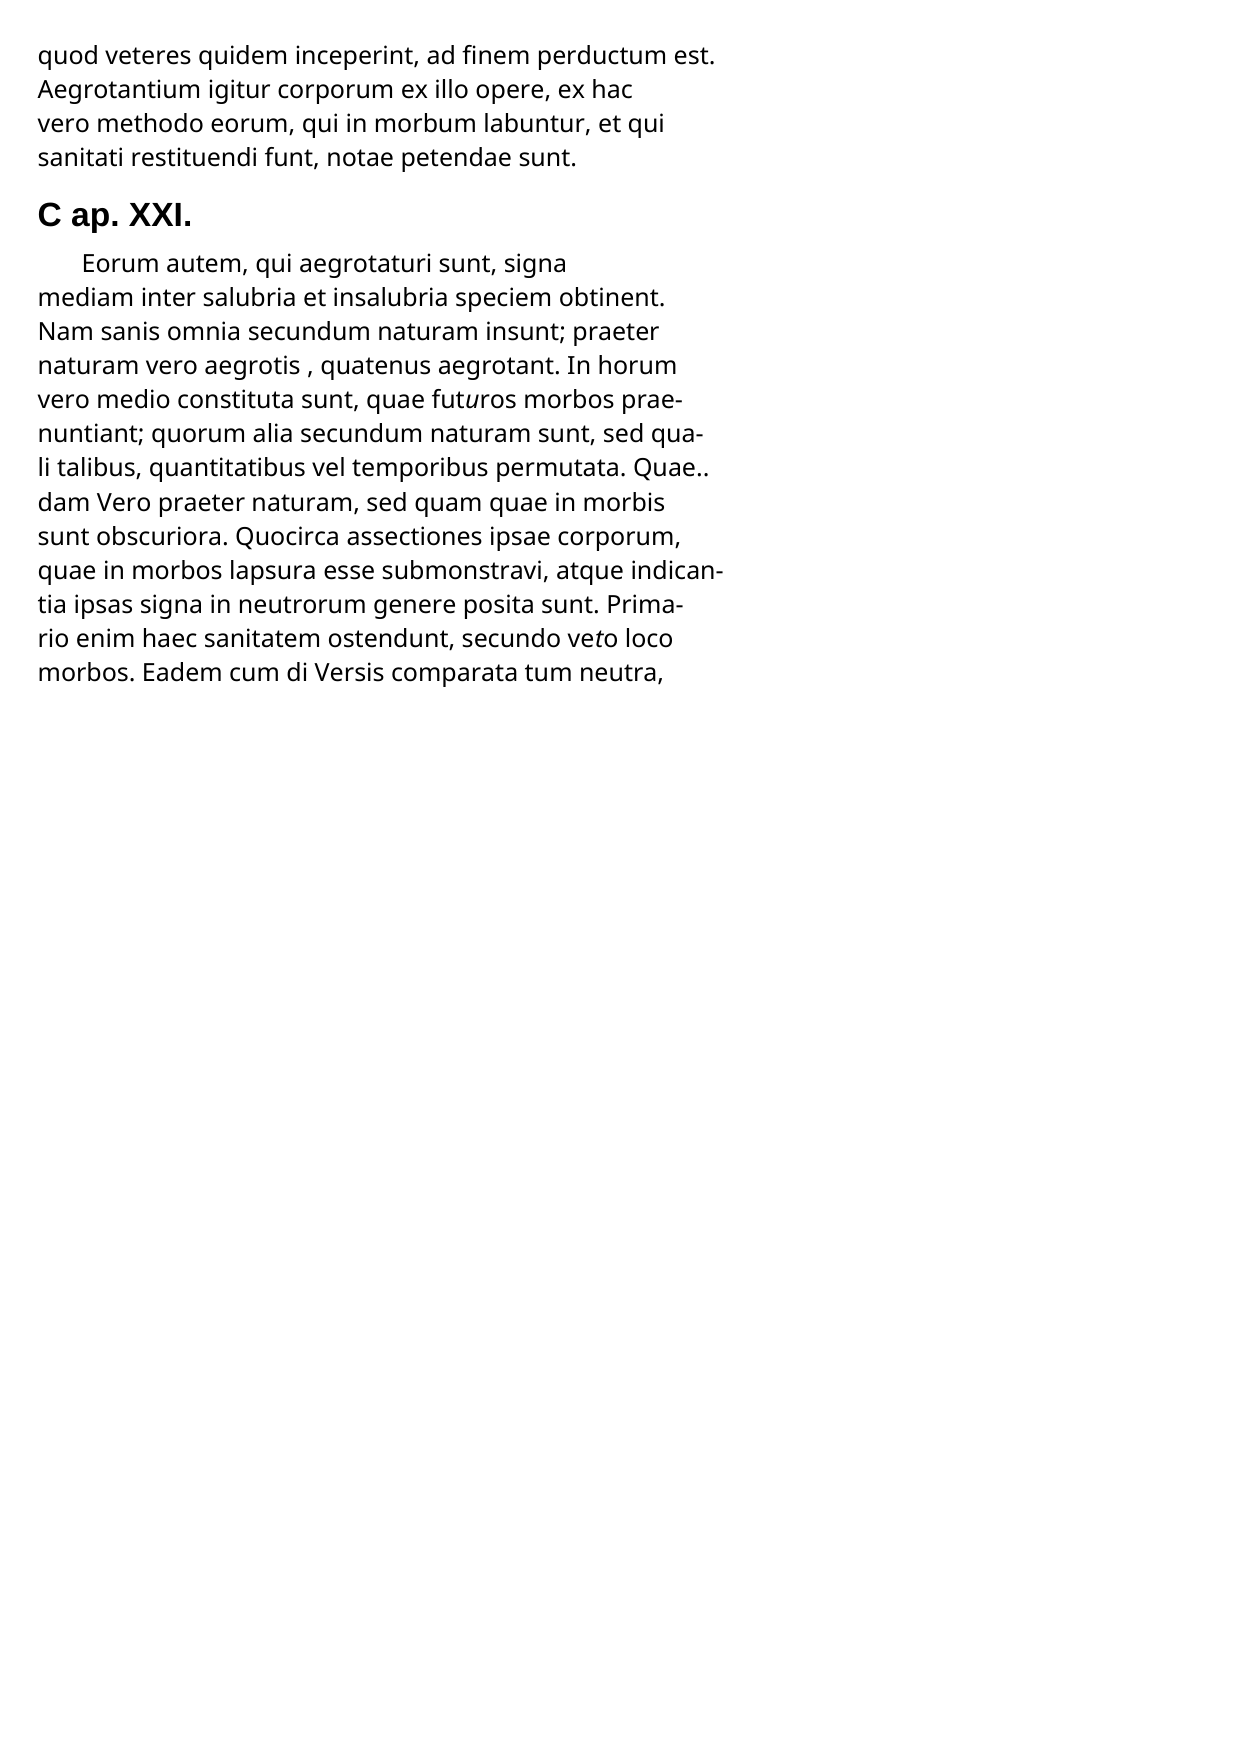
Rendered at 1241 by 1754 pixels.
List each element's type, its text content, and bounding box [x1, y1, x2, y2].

subtitle C ap. XXI. [37, 194, 1203, 233]
text quod veteres quidem inceperint, ad finem perductum est. Aegrotantium igitur corporum ex illo opere, ex hac vero methodo eorum, qui in morbum labuntur, et qui sanitati restituendi funt, notae petendae sunt. [37, 37, 1203, 174]
text Eorum autem, qui aegrotaturi sunt, signa mediam inter salubria et insalubria speciem obtinent. Nam sanis omnia secundum naturam insunt; praeter naturam vero aegrotis , quatenus aegrotant. In horum vero medio constituta sunt, quae futuros morbos prae- nuntiant; quorum alia secundum naturam sunt, sed qua- li talibus, quantitatibus vel temporibus permutata. Quae.. dam Vero praeter naturam, sed quam quae in morbis sunt obscuriora. Quocirca assectiones ipsae corporum, quae in morbos lapsura esse submonstravi, atque indican- tia ipsas signa in neutrorum genere posita sunt. Prima- rio enim haec sanitatem ostendunt, secundo veto loco morbos. Eadem cum di Versis comparata tum neutra, [37, 246, 1203, 688]
